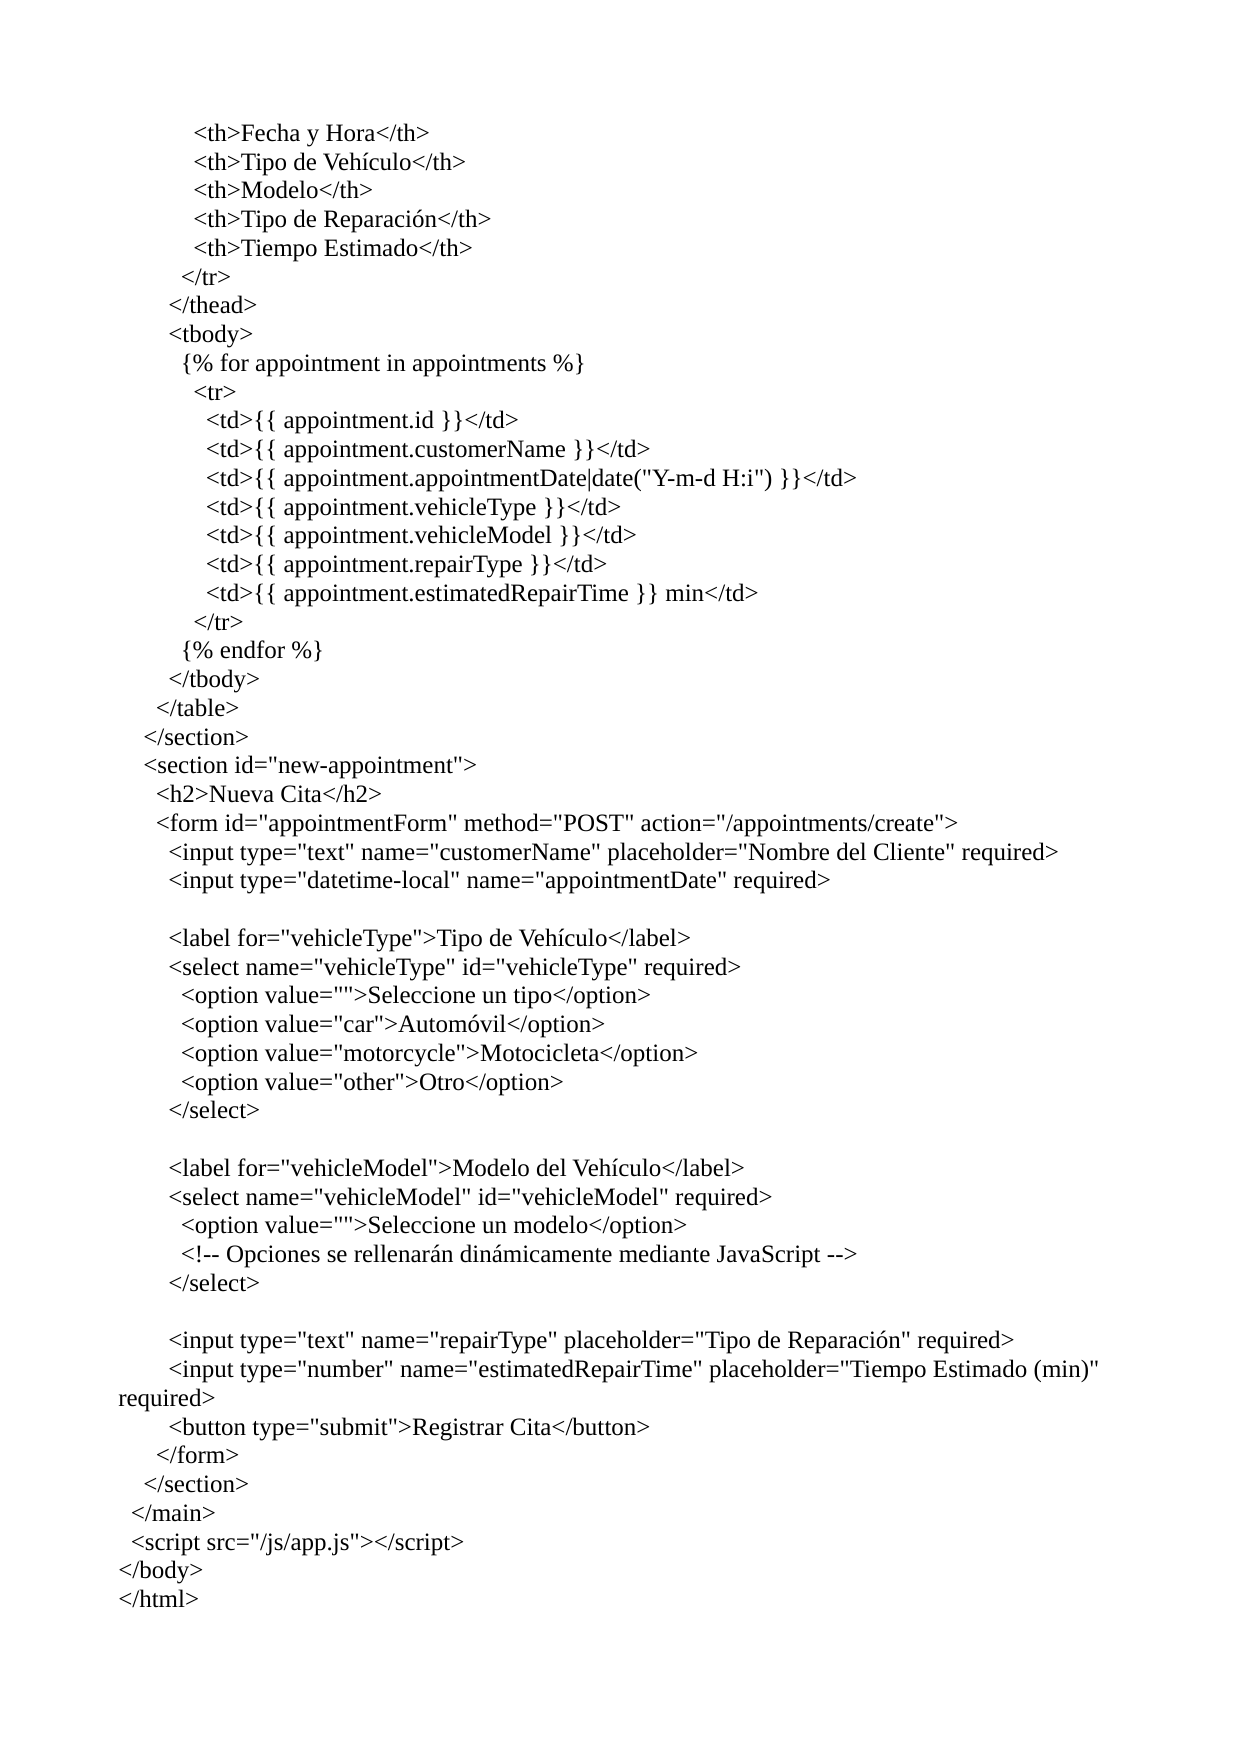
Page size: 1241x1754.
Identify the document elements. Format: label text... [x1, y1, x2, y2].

text <td>{{ appointment.appointmentDate|date("Y-m-d H:i") }}</td> [118, 463, 1122, 492]
text <input type="datetime-local" name="appointmentDate" required> [118, 866, 1122, 894]
text <th>Tipo de Reparación</th> [118, 204, 1122, 233]
text <section id="new-appointment"> [118, 751, 1122, 779]
text <input type="text" name="repairType" placeholder="Tipo de Reparación" required> [118, 1326, 1122, 1354]
text <label for="vehicleModel">Modelo del Vehículo</label> [118, 1153, 1122, 1182]
text </section> [118, 1469, 1122, 1498]
text </main> [118, 1498, 1122, 1527]
text </form> [118, 1441, 1122, 1469]
text {% endfor %} [118, 636, 1122, 664]
text <script src="/js/app.js"></script> [118, 1527, 1122, 1556]
text <td>{{ appointment.estimatedRepairTime }} min</td> [118, 578, 1122, 607]
text <form id="appointmentForm" method="POST" action="/appointments/create"> [118, 808, 1122, 837]
text <tr> [118, 377, 1122, 406]
text <h2>Nueva Cita</h2> [118, 779, 1122, 808]
text </thead> [118, 291, 1122, 319]
text <input type="number" name="estimatedRepairTime" placeholder="Tiempo Estimado (min)" required> [118, 1354, 1122, 1412]
text <tbody> [118, 319, 1122, 348]
text </tr> [118, 262, 1122, 291]
text </section> [118, 722, 1122, 751]
text <!-- Opciones se rellenarán dinámicamente mediante JavaScript --> [118, 1239, 1122, 1268]
text <label for="vehicleType">Tipo de Vehículo</label> [118, 923, 1122, 952]
text <option value="other">Otro</option> [118, 1067, 1122, 1096]
text <th>Tipo de Vehículo</th> [118, 147, 1122, 176]
text </select> [118, 1268, 1122, 1297]
text <input type="text" name="customerName" placeholder="Nombre del Cliente" required> [118, 837, 1122, 866]
text </tbody> [118, 664, 1122, 693]
text <option value="">Seleccione un modelo</option> [118, 1211, 1122, 1239]
text <th>Modelo</th> [118, 176, 1122, 204]
text </body> [118, 1556, 1122, 1584]
text <td>{{ appointment.id }}</td> [118, 406, 1122, 434]
text <td>{{ appointment.vehicleType }}</td> [118, 492, 1122, 521]
text </select> [118, 1096, 1122, 1124]
text <button type="submit">Registrar Cita</button> [118, 1412, 1122, 1441]
text <th>Tiempo Estimado</th> [118, 233, 1122, 262]
text <select name="vehicleModel" id="vehicleModel" required> [118, 1182, 1122, 1211]
text <option value="">Seleccione un tipo</option> [118, 981, 1122, 1009]
text </tr> [118, 607, 1122, 636]
text <td>{{ appointment.vehicleModel }}</td> [118, 521, 1122, 549]
text </html> [118, 1584, 1122, 1613]
text <select name="vehicleType" id="vehicleType" required> [118, 952, 1122, 981]
text <td>{{ appointment.customerName }}</td> [118, 434, 1122, 463]
text </table> [118, 693, 1122, 722]
text {% for appointment in appointments %} [118, 348, 1122, 377]
text <th>Fecha y Hora</th> [118, 118, 1122, 147]
text <td>{{ appointment.repairType }}</td> [118, 549, 1122, 578]
text <option value="car">Automóvil</option> [118, 1009, 1122, 1038]
text <option value="motorcycle">Motocicleta</option> [118, 1038, 1122, 1067]
